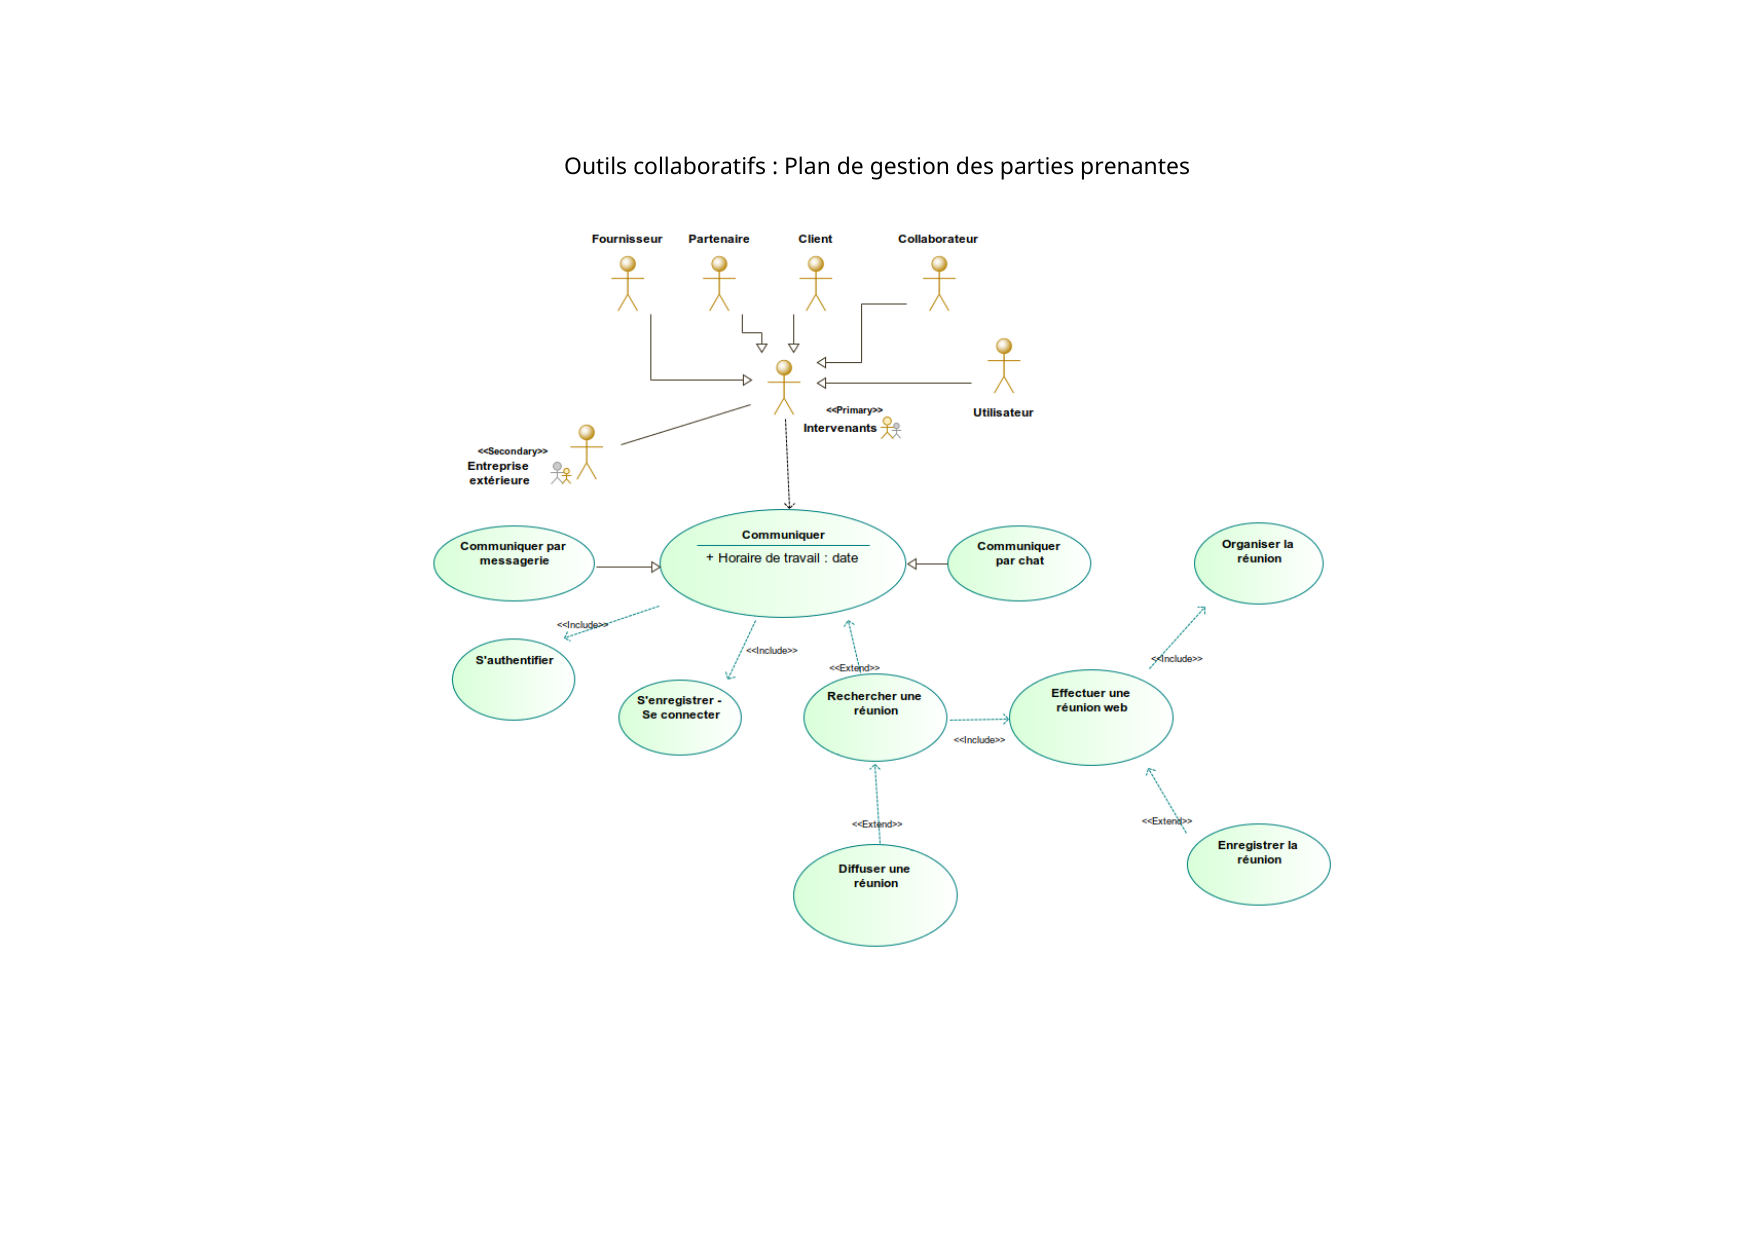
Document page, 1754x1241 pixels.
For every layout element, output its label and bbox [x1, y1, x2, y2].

picture [417, 210, 1337, 956]
